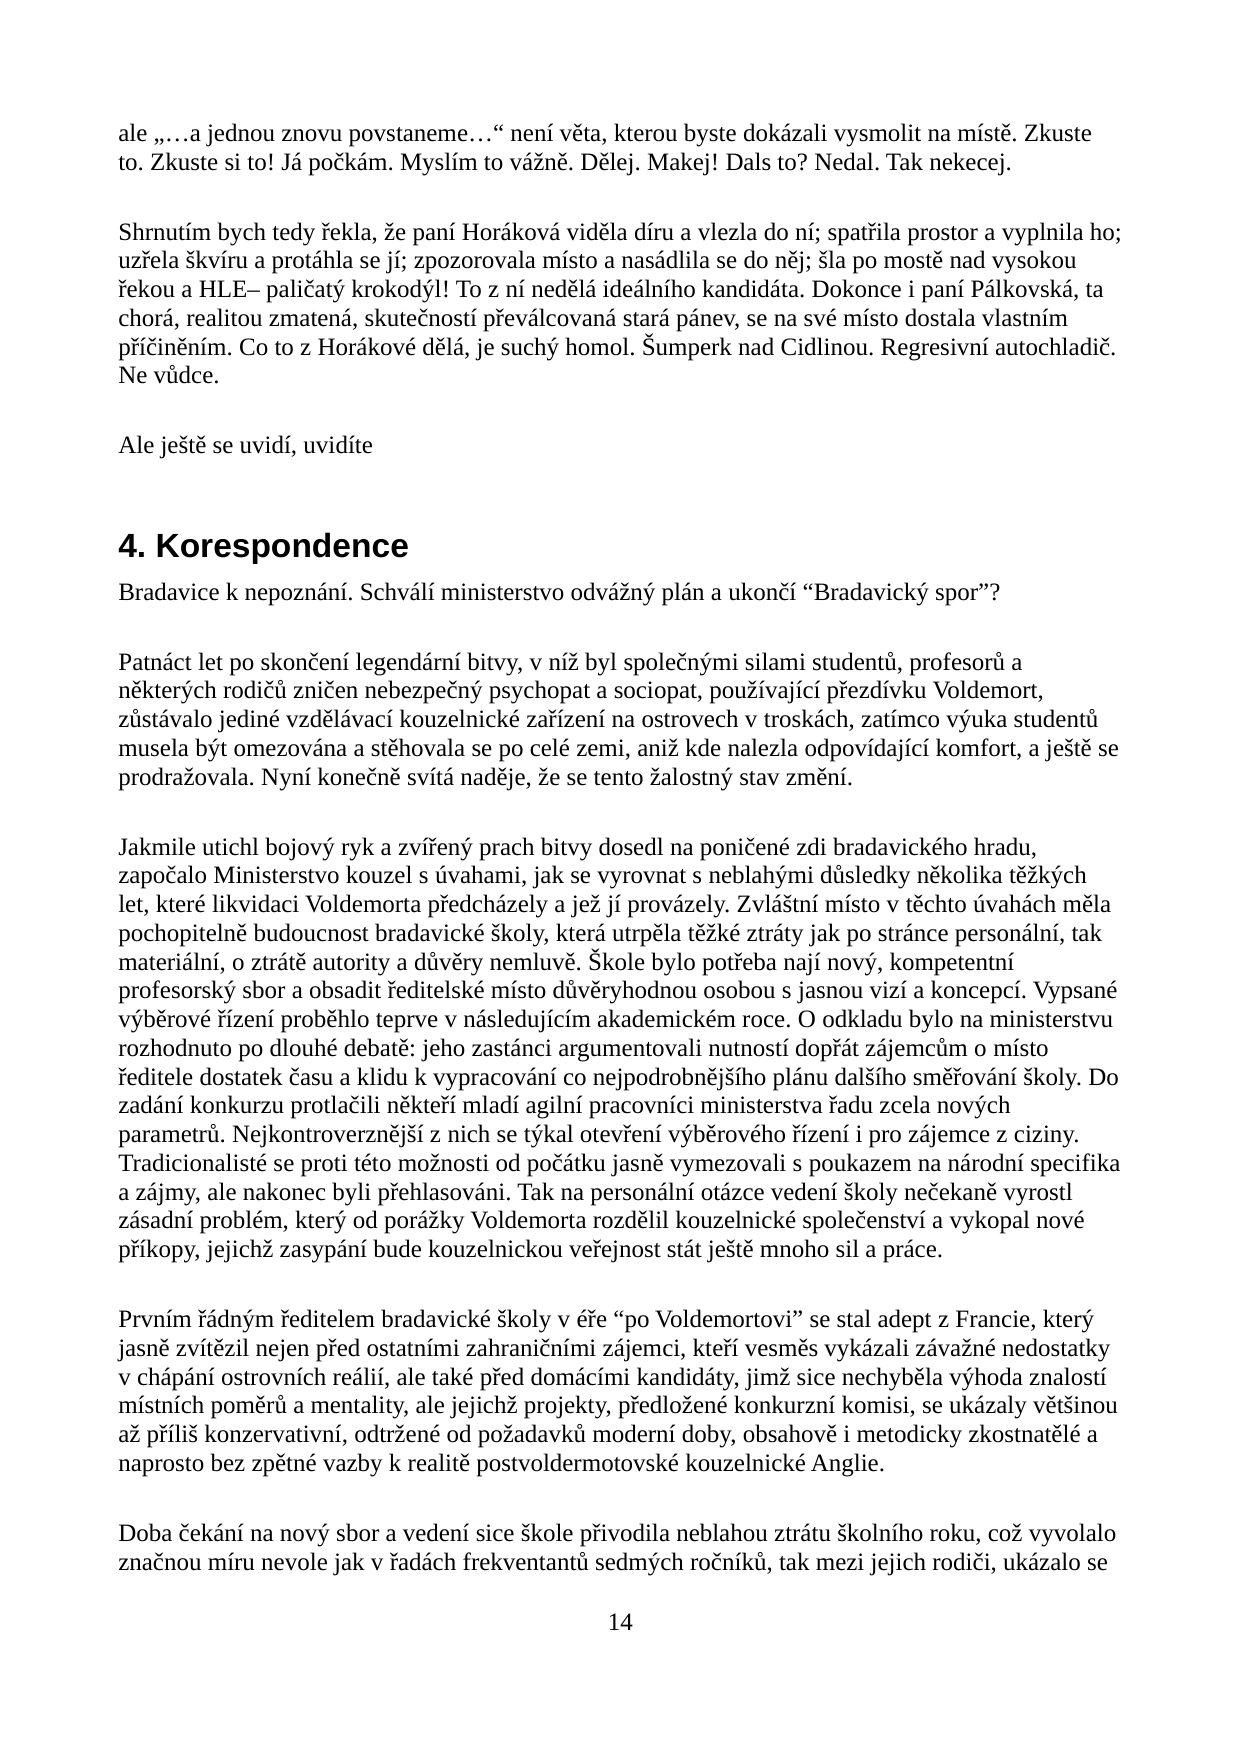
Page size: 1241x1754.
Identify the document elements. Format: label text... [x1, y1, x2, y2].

text Prvním řádným ředitelem bradavické školy v éře “po Voldemortovi” se stal adept z Francie, který jasně zvítězil nejen před ostatními zahraničními zájemci, kteří vesměs vykázali závažné nedostatky v chápání ostrovních reálií, ale také před domácími kandidáty, jimž sice nechyběla výhoda znalostí místních poměrů a mentality, ale jejichž projekty, předložené konkurzní komisi, se ukázaly většinou až příliš konzervativní, odtržené od požadavků moderní doby, obsahově i metodicky zkostnatělé a naprosto bez zpětné vazby k realitě postvoldermotovské kouzelnické Anglie. [118, 1304, 1122, 1506]
text Doba čekání na nový sbor a vedení sice škole přivodila neblahou ztrátu školního roku, což vyvolalo značnou míru nevole jak v řadách frekventantů sedmých ročníků, tak mezi jejich rodiči, ukázalo se [118, 1518, 1122, 1576]
text Shrnutím bych tedy řekla, že paní Horáková viděla díru a vlezla do ní; spatřila prostor a vyplnila ho; uzřela škvíru a protáhla se jí; zpozorovala místo a nasádlila se do něj; šla po mostě nad vysokou řekou a HLE– paličatý krokodýl! To z ní nedělá ideálního kandidáta. Dokonce i paní Pálkovská, ta chorá, realitou zmatená, skutečností převálcovaná stará pánev, se na své místo dostala vlastním příčiněním. Co to z Horákové dělá, je suchý homol. Šumperk nad Cidlinou. Regresivní autochladič. Ne vůdce. [118, 217, 1122, 418]
subtitle Korespondence [118, 526, 1122, 564]
text ale „…a jednou znovu povstaneme…“ není věta, kterou byste dokázali vysmolit na místě. Zkuste to. Zkuste si to! Já počkám. Myslím to vážně. Dělej. Makej! Dals to? Nedal. Tak nekecej. [118, 118, 1122, 204]
text Ale ještě se uvidí, uvidíte [118, 431, 1122, 488]
text Bradavice k nepoznání. Schválí ministerstvo odvážný plán a ukončí “Bradavický spor”? [118, 577, 1122, 634]
text Patnáct let po skončení legendární bitvy, v níž byl společnými silami studentů, profesorů a některých rodičů zničen nebezpečný psychopat a sociopat, používající přezdívku Voldemort, zůstávalo jediné vzdělávací kouzelnické zařízení na ostrovech v troskách, zatímco výuka studentů musela být omezována a stěhovala se po celé zemi, aniž kde nalezla odpovídající komfort, a ještě se prodražovala. Nyní konečně svítá naděje, že se tento žalostný stav změní. [118, 647, 1122, 819]
text Jakmile utichl bojový ryk a zvířený prach bitvy dosedl na poničené zdi bradavického hradu, započalo Ministerstvo kouzel s úvahami, jak se vyrovnat s neblahými důsledky několika těžkých let, které likvidaci Voldemorta předcházely a jež jí provázely. Zvláštní místo v těchto úvahách měla pochopitelně budoucnost bradavické školy, která utrpěla těžké ztráty jak po stránce personální, tak materiální, o ztrátě autority a důvěry nemluvě. Škole bylo potřeba nají nový, kompetentní profesorský sbor a obsadit ředitelské místo důvěryhodnou osobou s jasnou vizí a koncepcí. Vypsané výběrové řízení proběhlo teprve v následujícím akademickém roce. O odkladu bylo na ministerstvu rozhodnuto po dlouhé debatě: jeho zastánci argumentovali nutností dopřát zájemcům o místo ředitele dostatek času a klidu k vypracování co nejpodrobnějšího plánu dalšího směřování školy. Do zadání konkurzu protlačili někteří mladí agilní pracovníci ministerstva řadu zcela nových parametrů. Nejkontroverznější z nich se týkal otevření výběrového řízení i pro zájemce z ciziny. Tradicionalisté se proti této možnosti od počátku jasně vymezovali s poukazem na národní specifika a zájmy, ale nakonec byli přehlasováni. Tak na personální otázce vedení školy nečekaně vyrostl zásadní problém, který od porážky Voldemorta rozdělil kouzelnické společenství a vykopal nové příkopy, jejichž zasypání bude kouzelnickou veřejnost stát ještě mnoho sil a práce. [118, 832, 1122, 1292]
